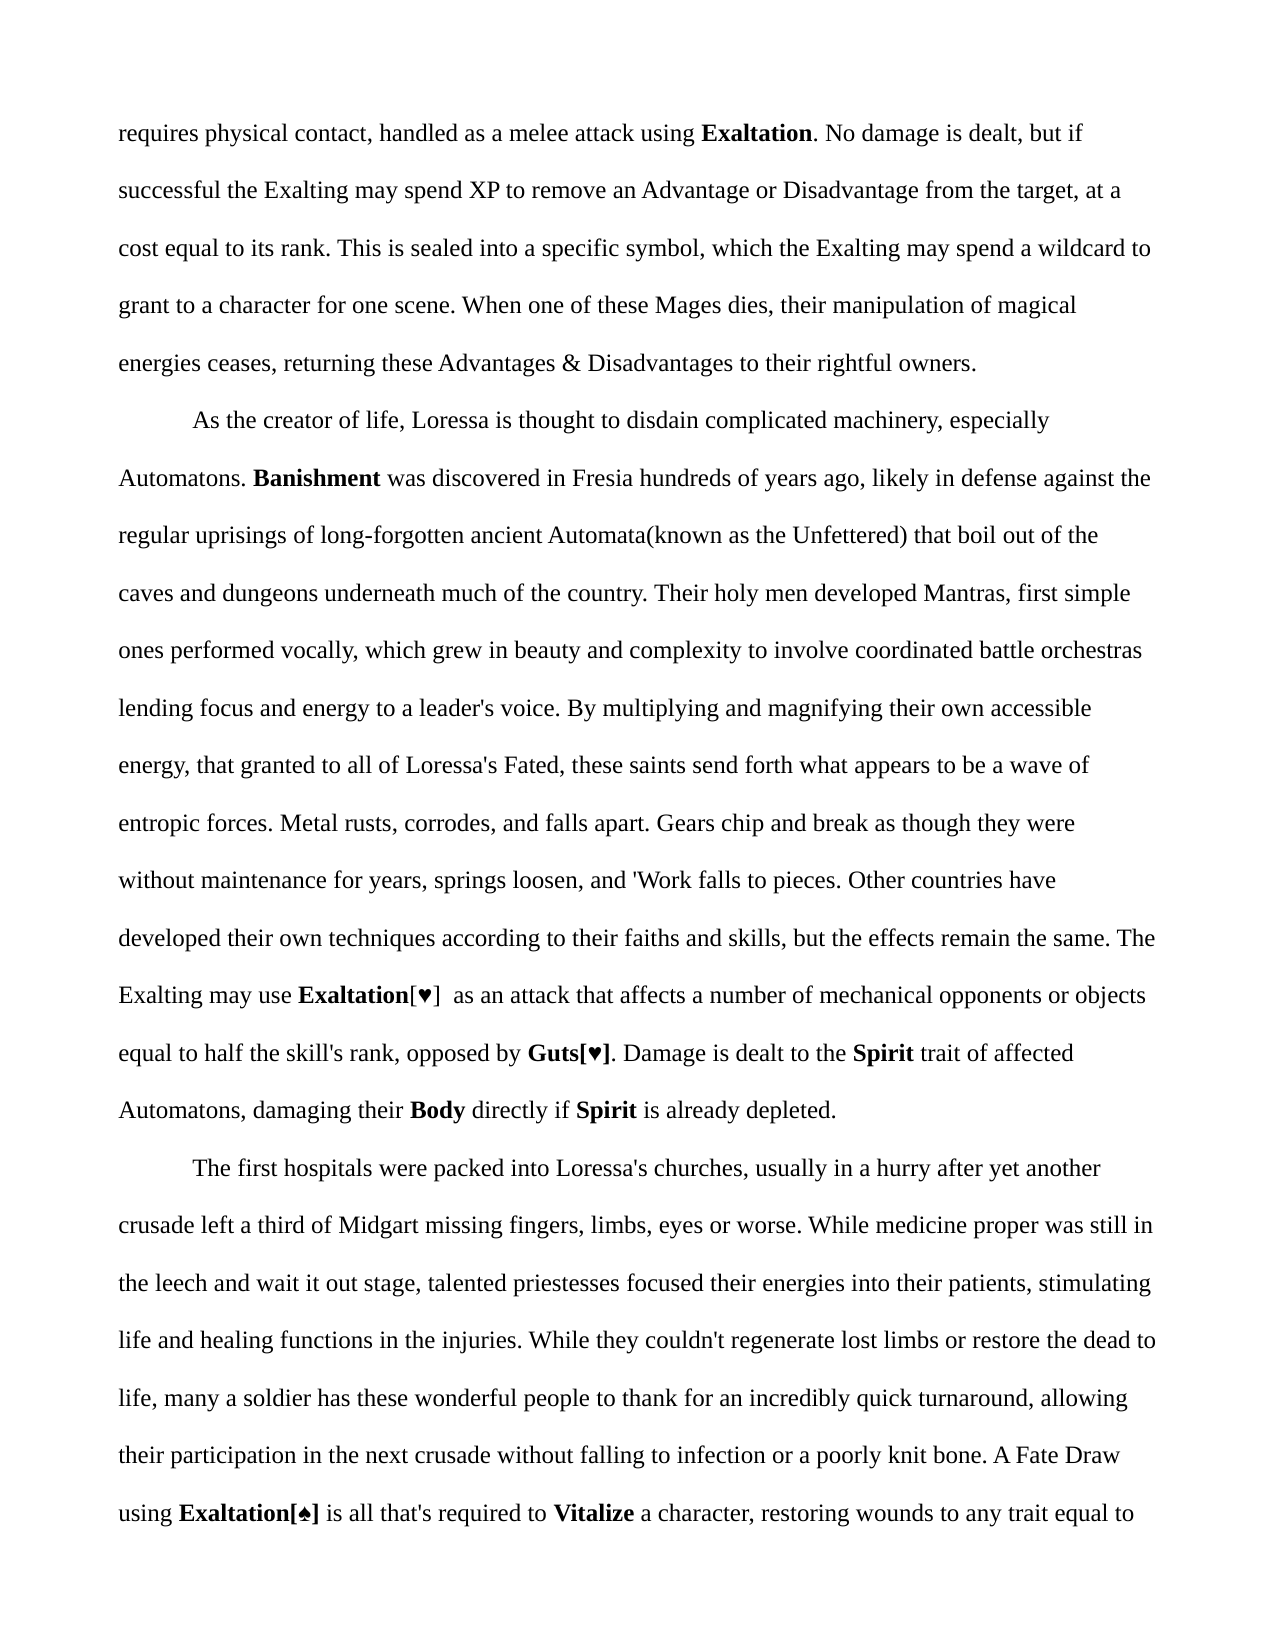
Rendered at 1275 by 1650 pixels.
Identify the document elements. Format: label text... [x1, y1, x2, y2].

text The first hospitals were packed into Loressa's churches, usually in a hurry after yet another crusade left a third of Midgart missing fingers, limbs, eyes or worse. While medicine proper was still in the leech and wait it out stage, talented priestesses focused their energies into their patients, stimulating life and healing functions in the injuries. While they couldn't regenerate lost limbs or restore the dead to life, many a soldier has these wonderful people to thank for an incredibly quick turnaround, allowing their participation in the next crusade without falling to infection or a poorly knit bone. A Fate Draw using Exaltation[♠] is all that's required to Vitalize a character, restoring wounds to any trait equal to [118, 1153, 1157, 1527]
text requires physical contact, handled as a melee attack using Exaltation. No damage is dealt, but if successful the Exalting may spend XP to remove an Advantage or Disadvantage from the target, at a cost equal to its rank. This is sealed into a specific symbol, which the Exalting may spend a wildcard to grant to a character for one scene. When one of these Mages dies, their manipulation of magical energies ceases, returning these Advantages & Disadvantages to their rightful owners. [118, 118, 1157, 377]
text As the creator of life, Loressa is thought to disdain complicated machinery, especially Automatons. Banishment was discovered in Fresia hundreds of years ago, likely in defense against the regular uprisings of long-forgotten ancient Automata(known as the Unfettered) that boil out of the caves and dungeons underneath much of the country. Their holy men developed Mantras, first simple ones performed vocally, which grew in beauty and complexity to involve coordinated battle orchestras lending focus and energy to a leader's voice. By multiplying and magnifying their own accessible energy, that granted to all of Loressa's Fated, these saints send forth what appears to be a wave of entropic forces. Metal rusts, corrodes, and falls apart. Gears chip and break as though they were without maintenance for years, springs loosen, and 'Work falls to pieces. Other countries have developed their own techniques according to their faiths and skills, but the effects remain the same. The Exalting may use Exaltation[♥] as an attack that affects a number of mechanical opponents or objects equal to half the skill's rank, opposed by Guts[♥]. Damage is dealt to the Spirit trait of affected Automatons, damaging their Body directly if Spirit is already depleted. [118, 406, 1157, 1124]
